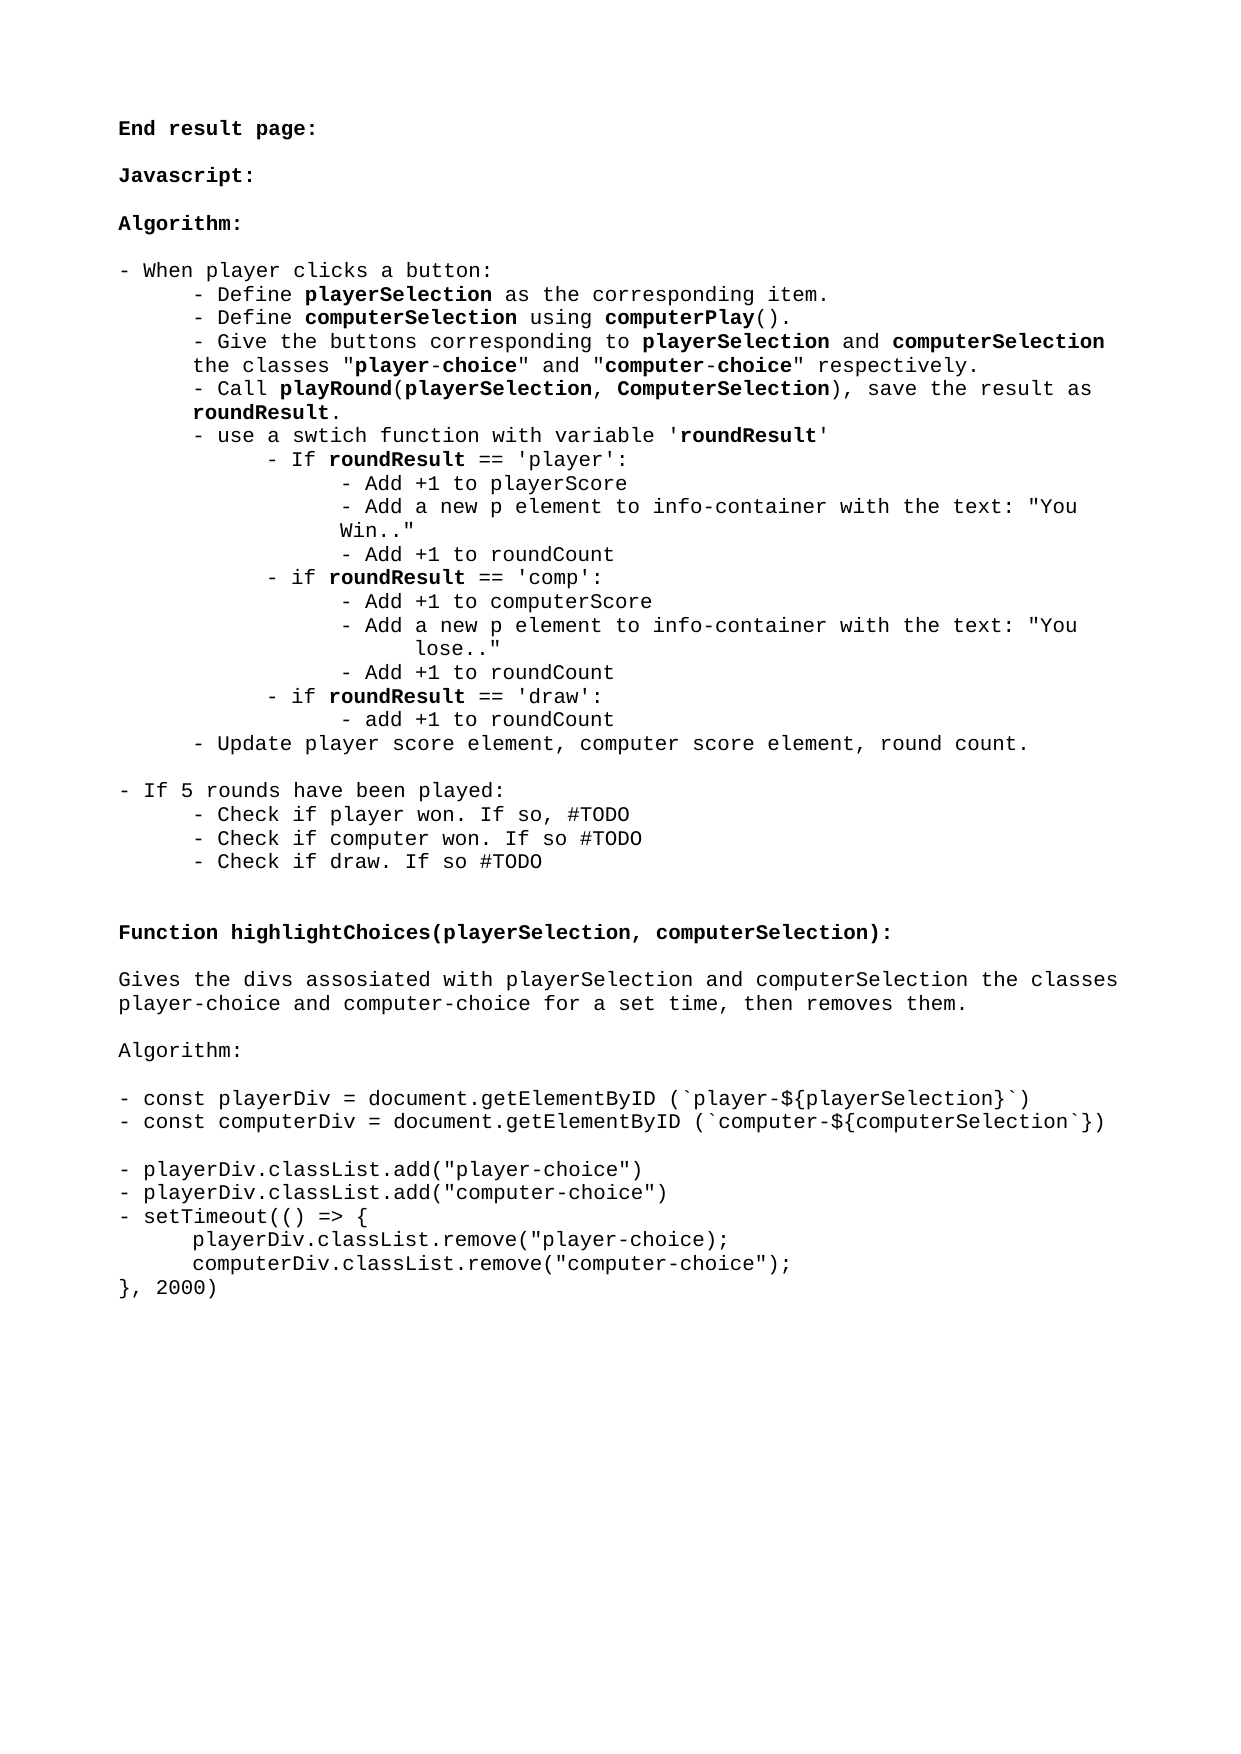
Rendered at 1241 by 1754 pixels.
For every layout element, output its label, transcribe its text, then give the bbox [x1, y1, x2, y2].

text - const computerDiv = document.getElementByID (`computer-${computerSelection`}) [118, 1111, 1122, 1135]
text - Add a new p element to info-container with the text: "You Win.." [118, 496, 1122, 544]
text - Define playerSelection as the corresponding item. [118, 284, 1122, 307]
text End result page: [118, 118, 1122, 142]
text - Add +1 to playerScore [118, 473, 1122, 496]
text Javascript: [118, 165, 1122, 189]
text - use a swtich function with variable 'roundResult' [118, 426, 1122, 449]
text - add +1 to roundCount [118, 709, 1122, 733]
text - Give the buttons corresponding to playerSelection and computerSelection [118, 331, 1122, 354]
text the classes "player-choice" and "computer-choice" respectively. [118, 354, 1122, 378]
text - Call playRound(playerSelection, ComputerSelection), save the result as roundResult. [118, 378, 1122, 426]
text computerDiv.classList.remove("computer-choice"); [118, 1253, 1122, 1277]
text - const playerDiv = document.getElementByID (`player-${playerSelection}`) [118, 1088, 1122, 1111]
text }, 2000) [118, 1277, 1122, 1300]
text Function highlightChoices(playerSelection, computerSelection): [118, 922, 1122, 946]
text - Define computerSelection using computerPlay(). [118, 307, 1122, 331]
text - If roundResult == 'player': [118, 449, 1122, 473]
text - Check if computer won. If so #TODO [118, 827, 1122, 851]
text playerDiv.classList.remove("player-choice); [118, 1229, 1122, 1253]
text - playerDiv.classList.add("player-choice") [118, 1158, 1122, 1182]
text - Add +1 to roundCount [118, 662, 1122, 686]
text - if roundResult == 'comp': [118, 567, 1122, 591]
text - setTimeout(() => { [118, 1206, 1122, 1229]
text Algorithm: [118, 1040, 1122, 1064]
text - playerDiv.classList.add("computer-choice") [118, 1182, 1122, 1206]
text - If 5 rounds have been played: [118, 780, 1122, 804]
text - Check if draw. If so #TODO [118, 851, 1122, 875]
text - Add +1 to computerScore [118, 591, 1122, 615]
text - if roundResult == 'draw': [118, 686, 1122, 709]
text - Update player score element, computer score element, round count. [118, 733, 1122, 757]
text - Check if player won. If so, #TODO [118, 804, 1122, 827]
text Gives the divs assosiated with playerSelection and computerSelection the classes player-choice and computer-choice for a set time, then removes them. [118, 969, 1122, 1017]
text - Add a new p element to info-container with the text: "You lose.." [118, 615, 1122, 662]
text Algorithm: [118, 213, 1122, 236]
text - When player clicks a button: [118, 260, 1122, 284]
text - Add +1 to roundCount [118, 544, 1122, 567]
